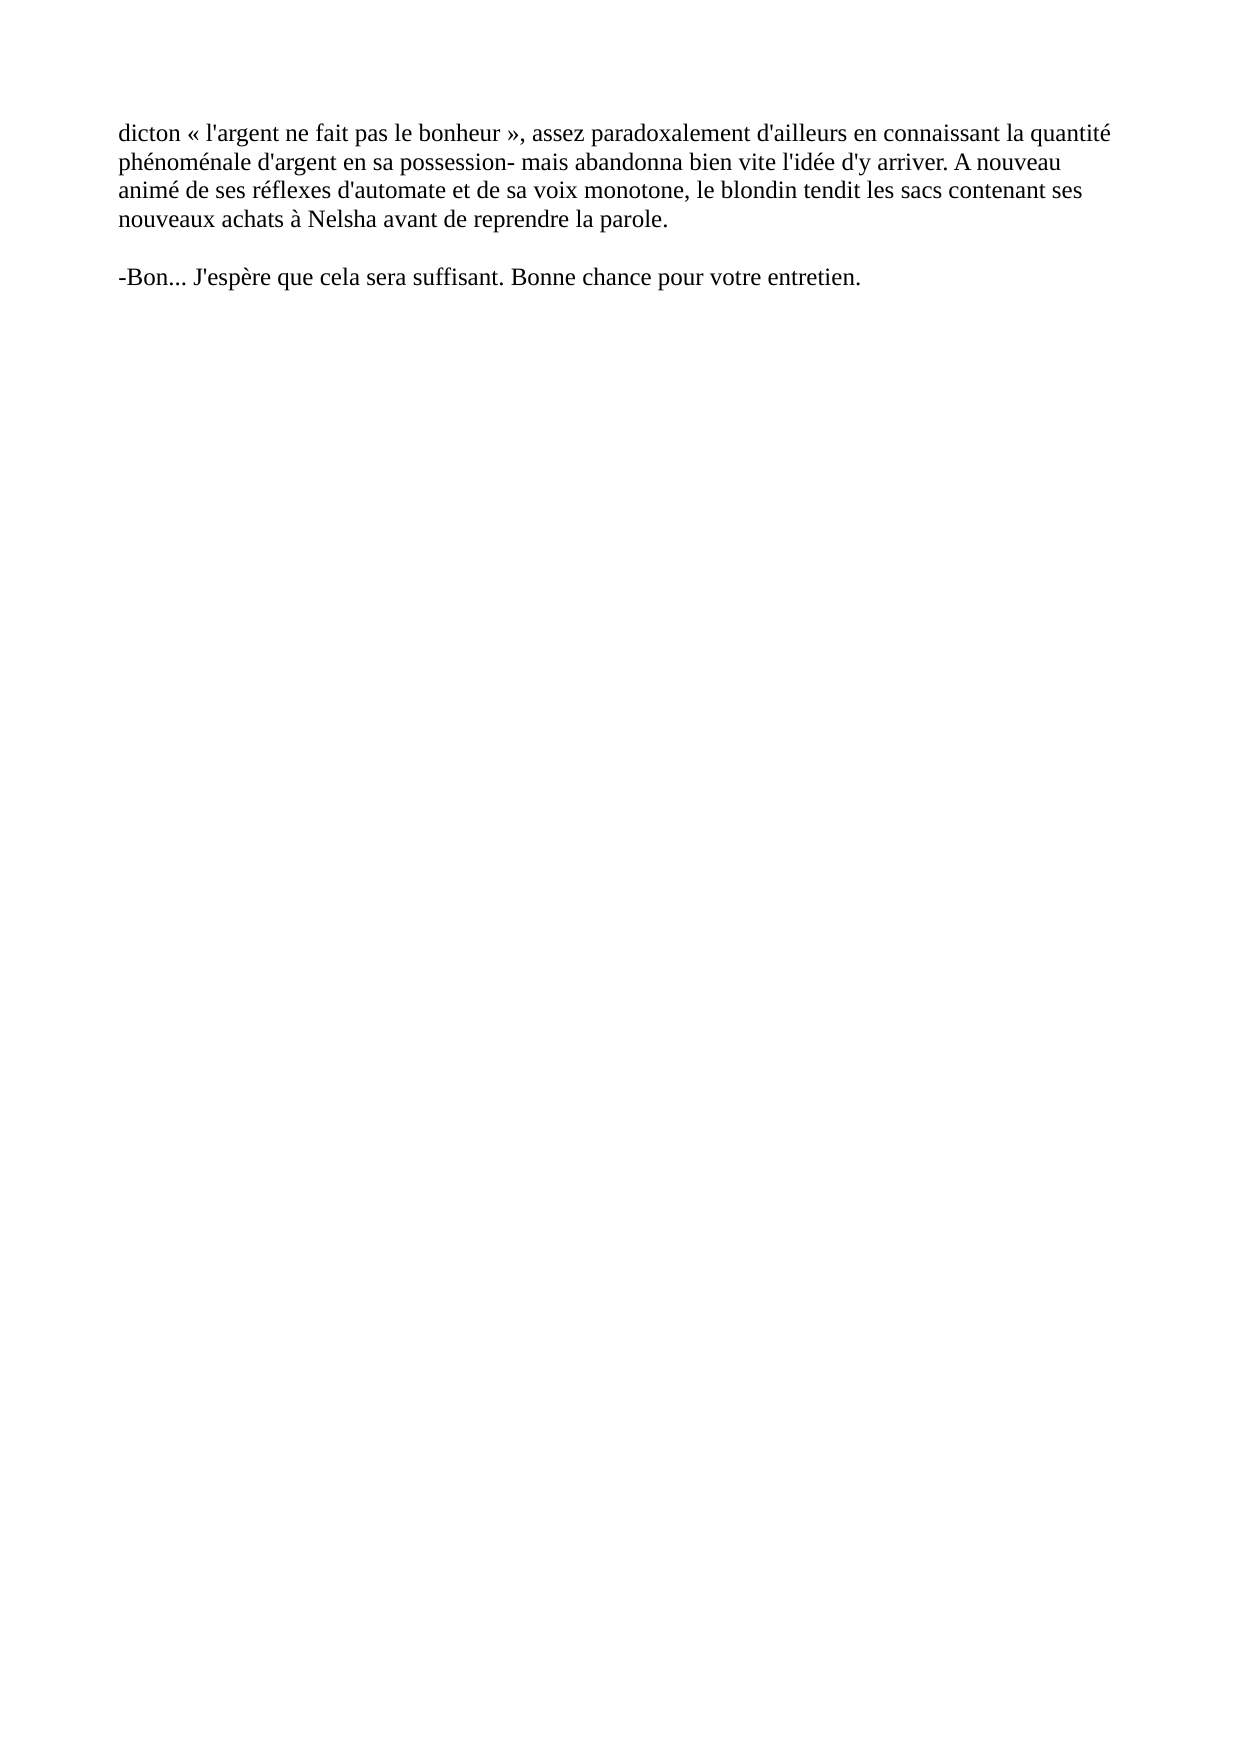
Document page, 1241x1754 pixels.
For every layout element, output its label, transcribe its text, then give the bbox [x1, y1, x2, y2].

text dicton « l'argent ne fait pas le bonheur », assez paradoxalement d'ailleurs en connaissant la quantité phénoménale d'argent en sa possession- mais abandonna bien vite l'idée d'y arriver. A nouveau animé de ses réflexes d'automate et de sa voix monotone, le blondin tendit les sacs contenant ses nouveaux achats à Nelsha avant de reprendre la parole. [118, 118, 1122, 233]
text -Bon... J'espère que cela sera suffisant. Bonne chance pour votre entretien. [118, 262, 1122, 291]
